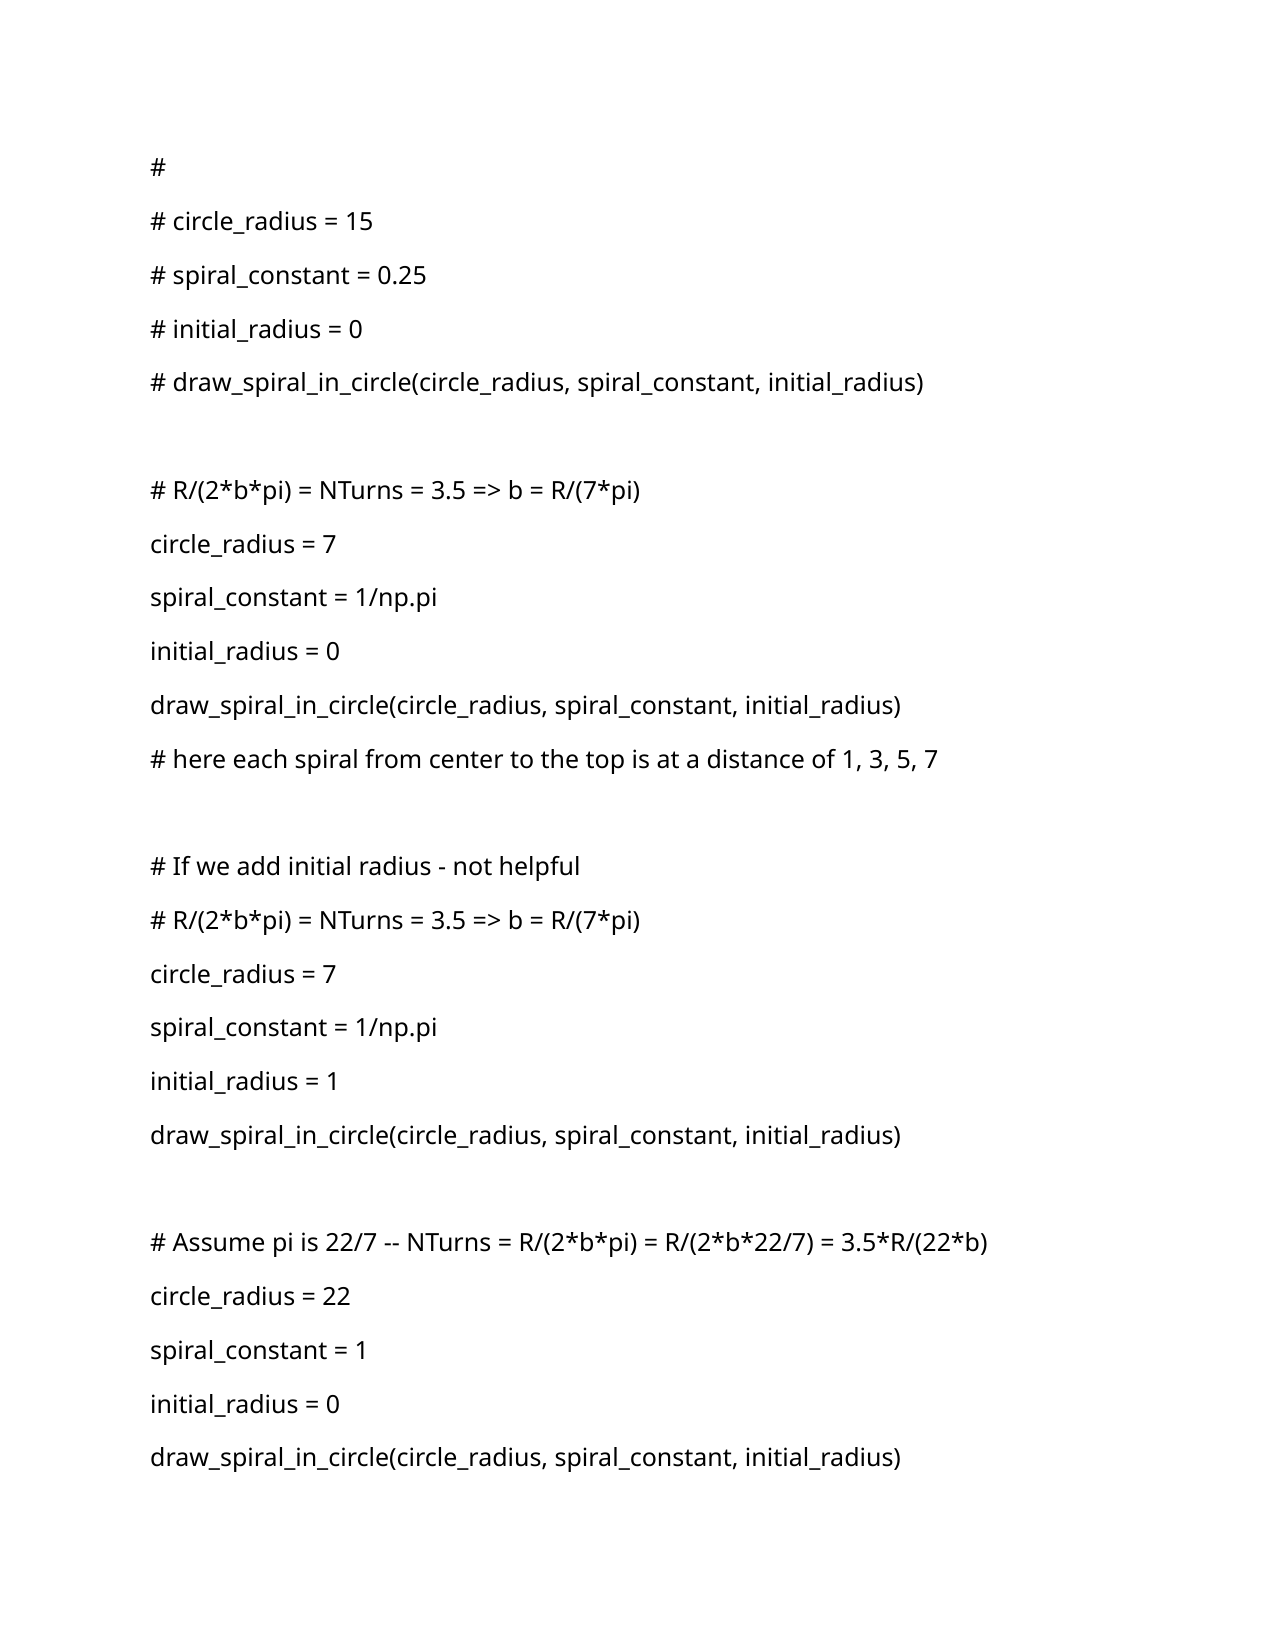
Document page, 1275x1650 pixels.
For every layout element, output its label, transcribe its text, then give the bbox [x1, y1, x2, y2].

text initial_radius = 1 [150, 1064, 1125, 1098]
text # here each spiral from center to the top is at a distance of 1, 3, 5, 7 [150, 741, 1125, 775]
text # R/(2*b*pi) = NTurns = 3.5 => b = R/(7*pi) [150, 902, 1125, 937]
text draw_spiral_in_circle(circle_radius, spiral_constant, initial_radius) [150, 1440, 1125, 1474]
text circle_radius = 22 [150, 1279, 1125, 1313]
text # Assume pi is 22/7 -- NTurns = R/(2*b*pi) = R/(2*b*22/7) = 3.5*R/(22*b) [150, 1225, 1125, 1259]
text # R/(2*b*pi) = NTurns = 3.5 => b = R/(7*pi) [150, 472, 1125, 507]
text # circle_radius = 15 [150, 204, 1125, 238]
text spiral_constant = 1 [150, 1332, 1125, 1367]
text spiral_constant = 1/np.pi [150, 580, 1125, 614]
text # spiral_constant = 0.25 [150, 257, 1125, 292]
text # draw_spiral_in_circle(circle_radius, spiral_constant, initial_radius) [150, 365, 1125, 399]
text initial_radius = 0 [150, 634, 1125, 668]
text circle_radius = 7 [150, 956, 1125, 990]
text draw_spiral_in_circle(circle_radius, spiral_constant, initial_radius) [150, 687, 1125, 722]
text draw_spiral_in_circle(circle_radius, spiral_constant, initial_radius) [150, 1117, 1125, 1152]
text # [150, 150, 1125, 184]
text circle_radius = 7 [150, 526, 1125, 560]
text # If we add initial radius - not helpful [150, 849, 1125, 883]
text initial_radius = 0 [150, 1386, 1125, 1420]
text spiral_constant = 1/np.pi [150, 1010, 1125, 1044]
text # initial_radius = 0 [150, 311, 1125, 345]
